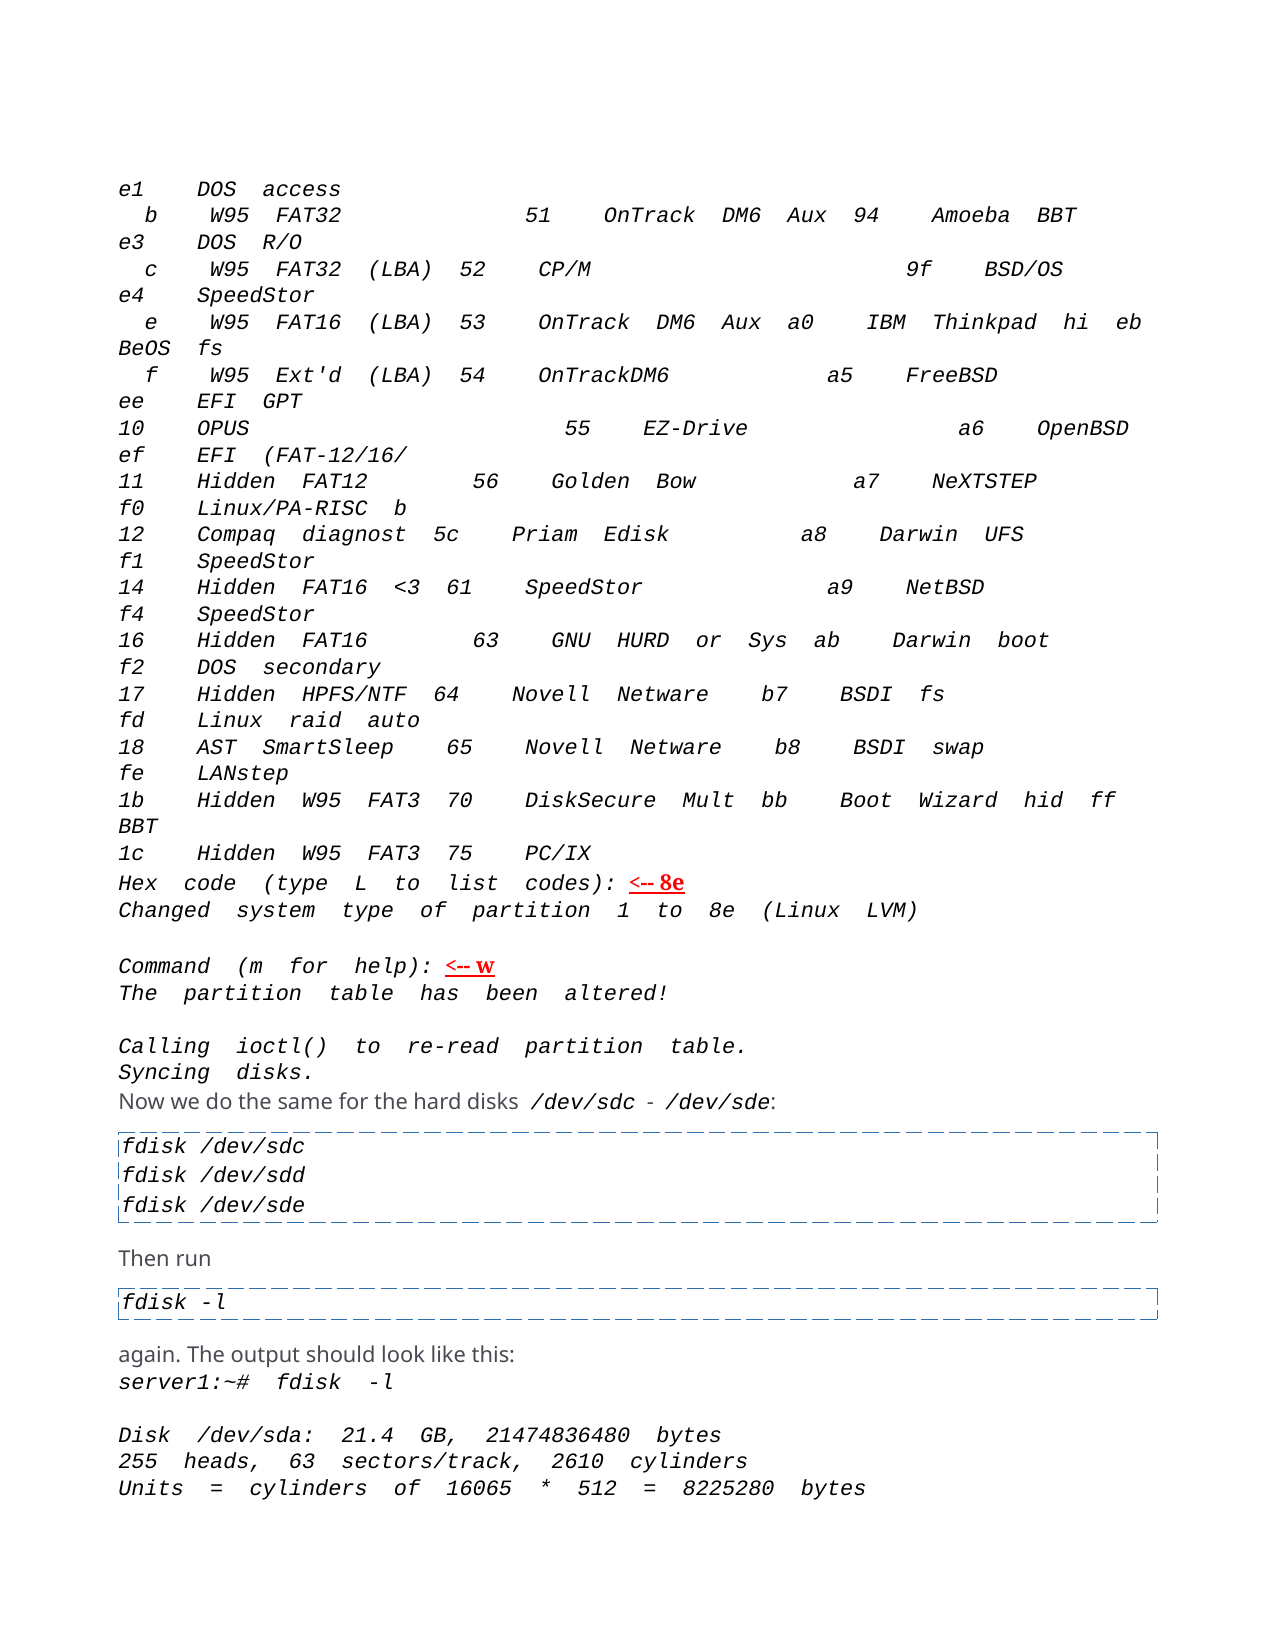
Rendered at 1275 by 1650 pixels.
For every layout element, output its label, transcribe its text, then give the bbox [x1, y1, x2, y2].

text fdisk -l [118, 1288, 1157, 1319]
text again. The output should look like this: [118, 1339, 1157, 1369]
text Now we do the same for the hard disks /dev/sdc - /dev/sde: [118, 1086, 1157, 1116]
text server1:~# fdisk -l Disk /dev/sda: 21.4 GB, 21474836480 bytes 255 heads, 63 sectors/track, 2610 cylinders Units = cylinders of 16065 * 512 = 8225280 bytes [118, 1369, 1157, 1529]
text fdisk /dev/sdc fdisk /dev/sdd fdisk /dev/sde [118, 1132, 1157, 1222]
text e1 DOS access b W95 FAT32 51 OnTrack DM6 Aux 94 Amoeba BBT e3 DOS R/O c W95 FAT32 (LBA) 52 CP/M 9f BSD/OS e4 SpeedStor e W95 FAT16 (LBA) 53 OnTrack DM6 Aux a0 IBM Thinkpad hi eb BeOS fs f W95 Ext'd (LBA) 54 OnTrackDM6 a5 FreeBSD ee EFI GPT 10 OPUS 55 EZ-Drive a6 OpenBSD ef EFI (FAT-12/16/ 11 Hidden FAT12 56 Golden Bow a7 NeXTSTEP f0 Linux/PA-RISC b 12 Compaq diagnost 5c Priam Edisk a8 Darwin UFS f1 SpeedStor 14 Hidden FAT16 <3 61 SpeedStor a9 NetBSD f4 SpeedStor 16 Hidden FAT16 63 GNU HURD or Sys ab Darwin boot f2 DOS secondary 17 Hidden HPFS/NTF 64 Novell Netware b7 BSDI fs fd Linux raid auto 18 AST SmartSleep 65 Novell Netware b8 BSDI swap fe LANstep 1b Hidden W95 FAT3 70 DiskSecure Mult bb Boot Wizard hid ff BBT 1c Hidden W95 FAT3 75 PC/IX Hex code (type L to list codes): <-- 8e Changed system type of partition 1 to 8e (Linux LVM) Command (m for help): <-- w The partition table has been altered! Calling ioctl() to re-read partition table. Syncing disks. [118, 176, 1157, 1086]
text Then run [118, 1243, 1157, 1272]
